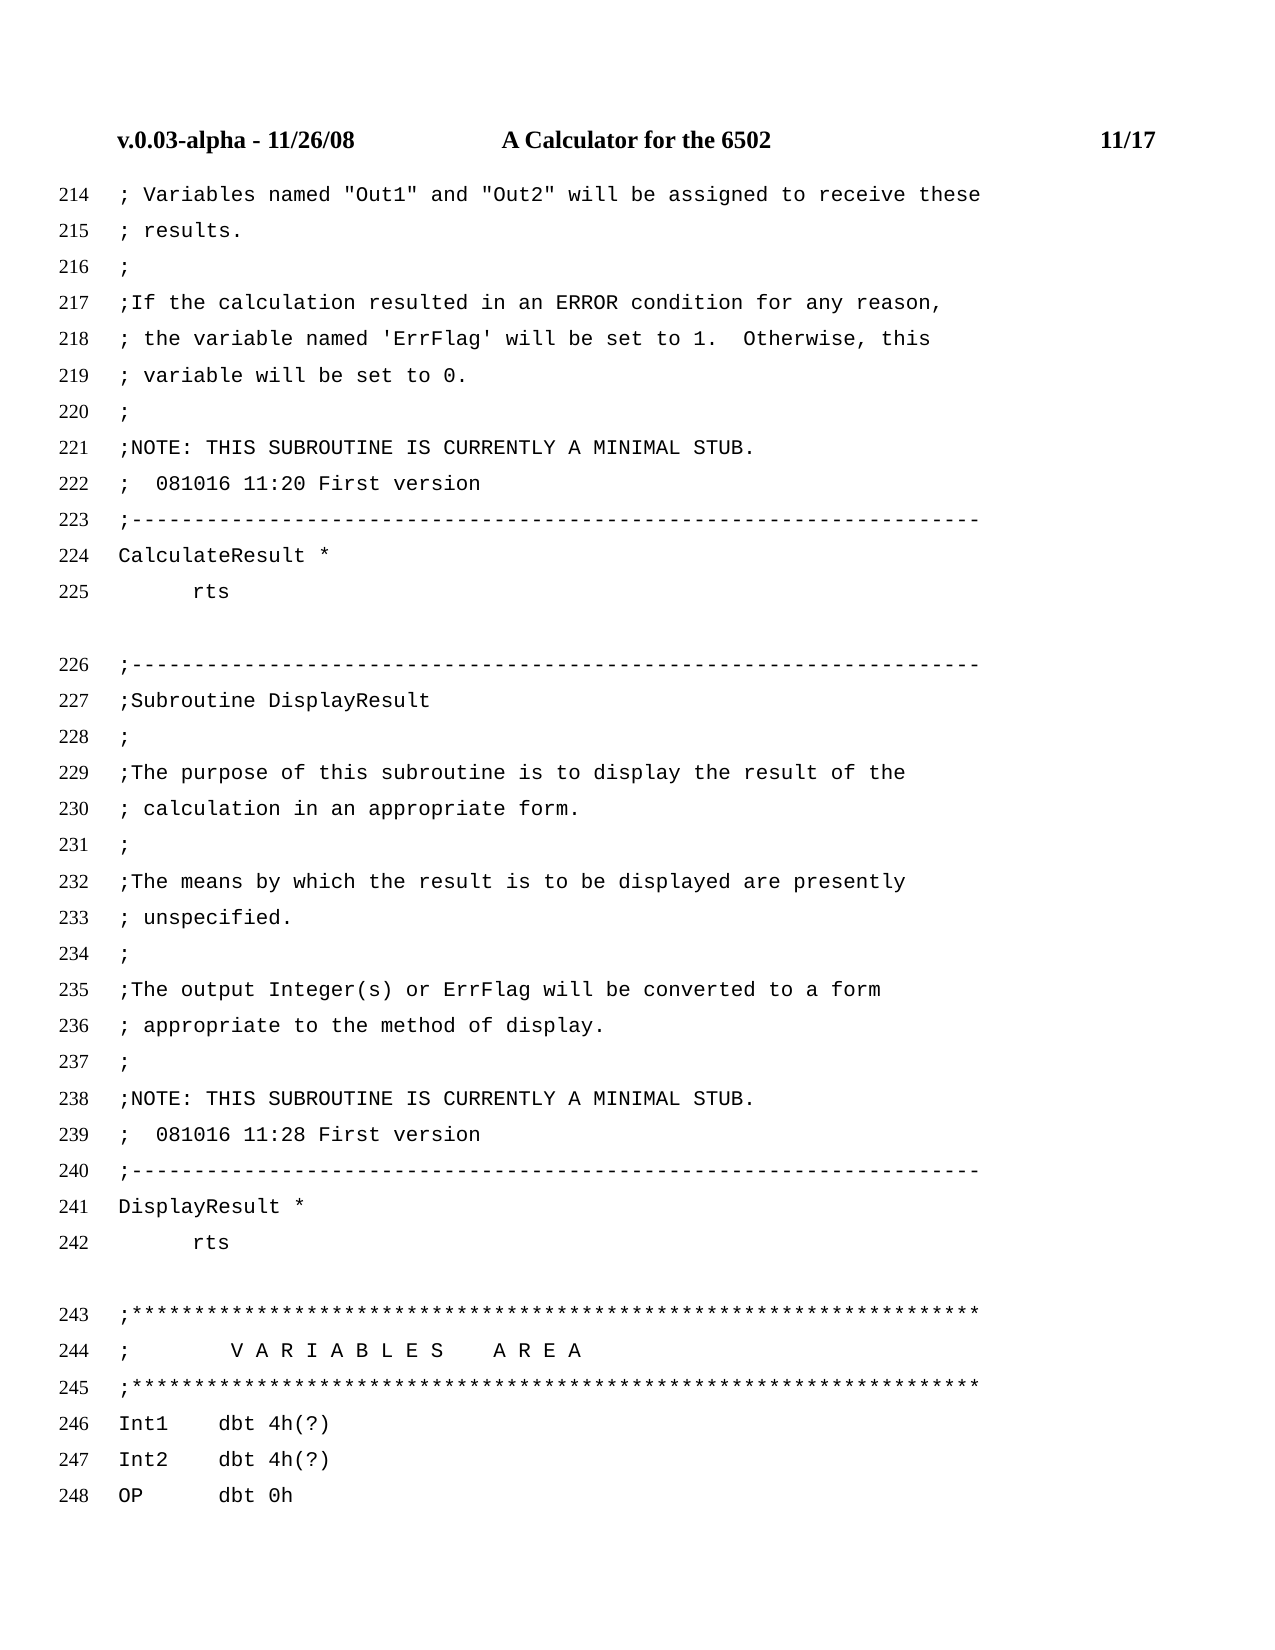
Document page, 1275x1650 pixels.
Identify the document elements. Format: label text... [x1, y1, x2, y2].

text ; [118, 834, 1157, 858]
text ; variable will be set to 0. [118, 364, 1157, 388]
text OP dbt 0h [118, 1485, 1157, 1509]
text ; unspecified. [118, 907, 1157, 930]
text ; the variable named 'ErrFlag' will be set to 1. Otherwise, this [118, 328, 1157, 352]
text ;The purpose of this subroutine is to display the result of the [118, 762, 1157, 786]
text CalculateResult * [118, 545, 1157, 569]
text ;-------------------------------------------------------------------- [118, 1160, 1157, 1183]
text Int1 dbt 4h(?) [118, 1413, 1157, 1436]
text ;NOTE: THIS SUBROUTINE IS CURRENTLY A MINIMAL STUB. [118, 437, 1157, 461]
text rts [118, 1232, 1157, 1256]
text ;******************************************************************** [118, 1304, 1157, 1328]
text ; [118, 726, 1157, 750]
text ; calculation in an appropriate form. [118, 798, 1157, 822]
text ; V A R I A B L E S A R E A [118, 1341, 1157, 1364]
text ; 081016 11:28 First version [118, 1124, 1157, 1147]
text ;-------------------------------------------------------------------- [118, 509, 1157, 533]
text ; [118, 943, 1157, 967]
text ;-------------------------------------------------------------------- [118, 654, 1157, 677]
text ; [118, 256, 1157, 280]
text ; 081016 11:20 First version [118, 473, 1157, 497]
text ; Variables named "Out1" and "Out2" will be assigned to receive these [118, 184, 1157, 207]
text ; appropriate to the method of display. [118, 1015, 1157, 1039]
text rts [118, 581, 1157, 605]
text ;******************************************************************** [118, 1377, 1157, 1400]
text ; [118, 401, 1157, 424]
text ;NOTE: THIS SUBROUTINE IS CURRENTLY A MINIMAL STUB. [118, 1087, 1157, 1111]
text DisplayResult * [118, 1196, 1157, 1219]
text ;Subroutine DisplayResult [118, 690, 1157, 713]
text ;The output Integer(s) or ErrFlag will be converted to a form [118, 979, 1157, 1003]
text ; results. [118, 220, 1157, 244]
text ; [118, 1051, 1157, 1075]
text ;The means by which the result is to be displayed are presently [118, 871, 1157, 894]
text Int2 dbt 4h(?) [118, 1449, 1157, 1473]
text ;If the calculation resulted in an ERROR condition for any reason, [118, 292, 1157, 316]
